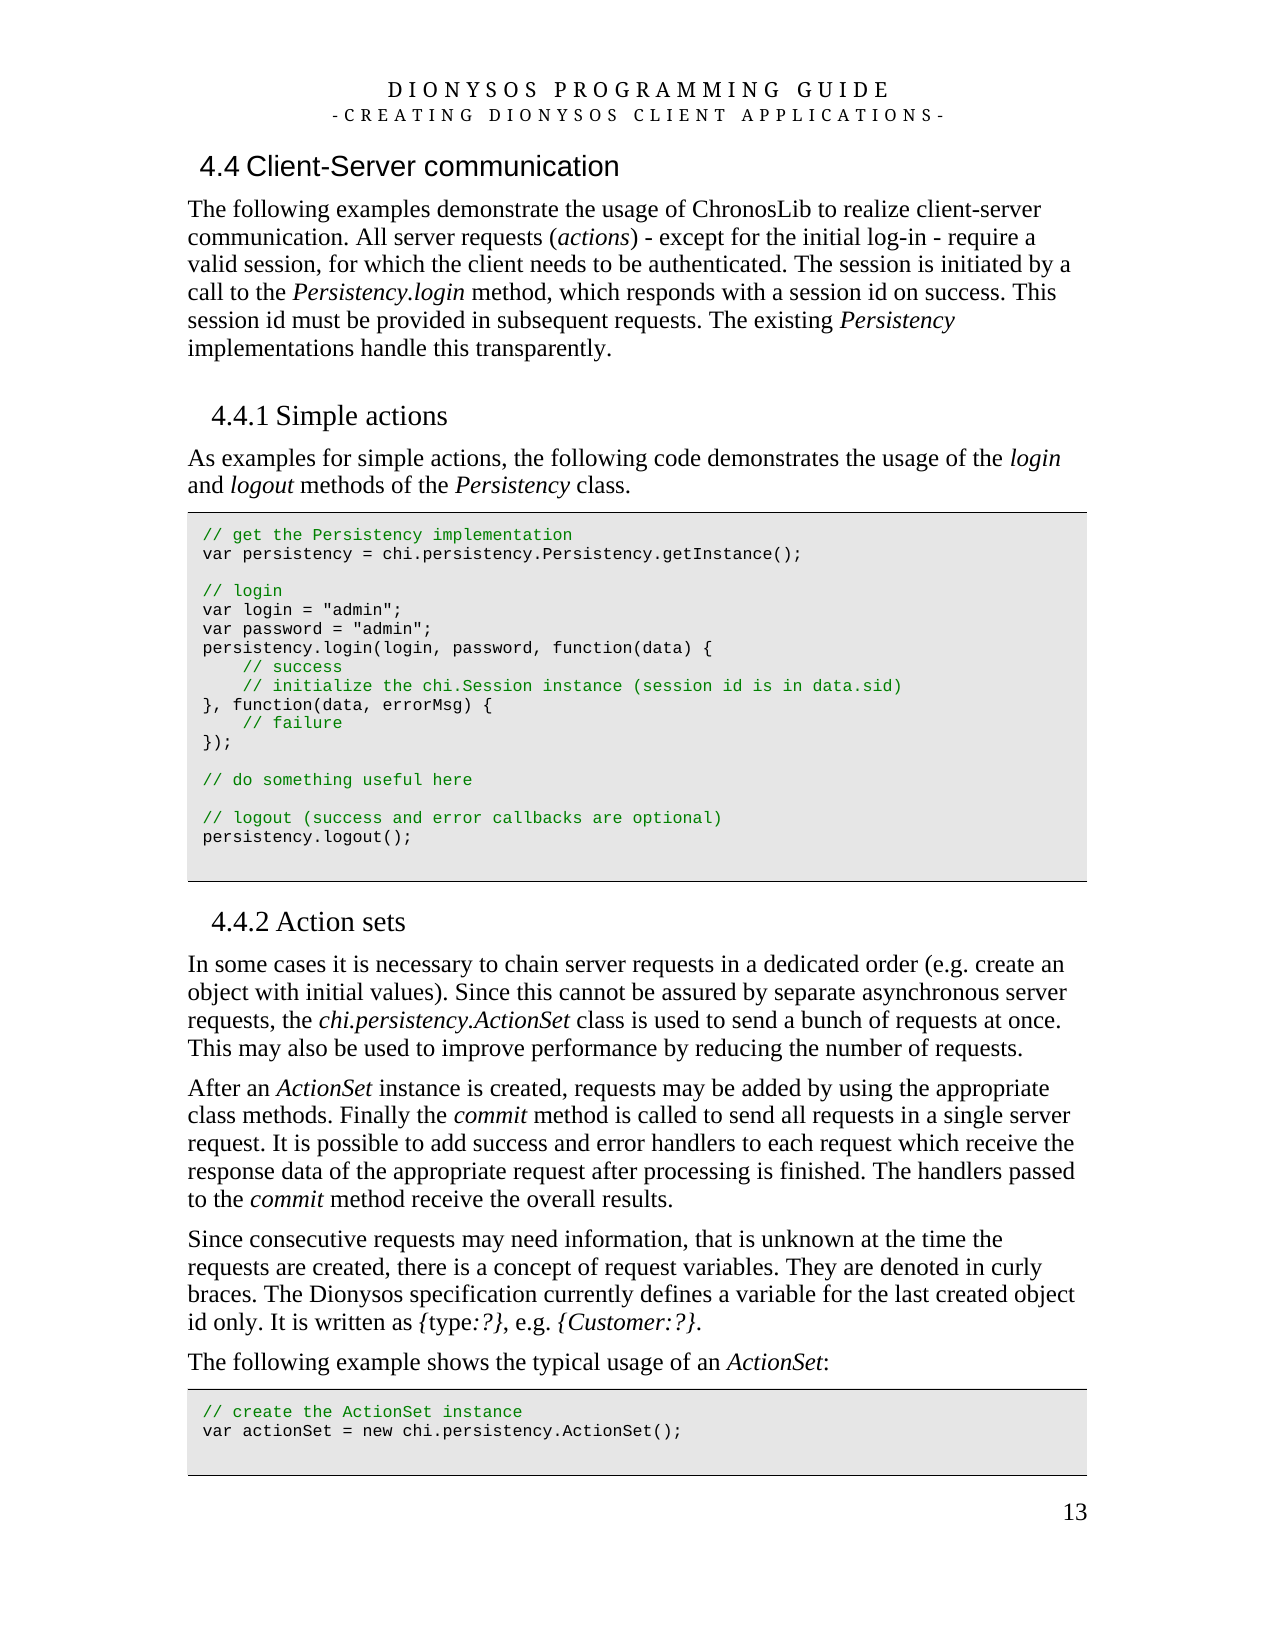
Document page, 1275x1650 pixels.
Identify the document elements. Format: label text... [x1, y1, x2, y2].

text The following example shows the typical usage of an ActionSet: [187, 1348, 1087, 1376]
text After an ActionSet instance is created, requests may be added by using the appropriate class methods. Finally the commit method is called to send all requests in a single server request. It is possible to add success and error handlers to each request which receive the response data of the appropriate request after processing is finished. The handlers passed to the commit method receive the overall results. [187, 1074, 1087, 1212]
text // initialize the chi.Session instance (session id is in data.sid) [187, 662, 1087, 681]
text }, function(data, errorMsg) { [187, 681, 1087, 700]
text Since consecutive requests may need information, that is unknown at the time the requests are created, there is a concept of request variables. They are denoted in curly braces. The Dionysos specification currently defines a variable for the last created object id only. It is written as {type:?}, e.g. {Customer:?}. [187, 1225, 1087, 1336]
text var login = "admin"; [187, 587, 1087, 606]
text The following examples demonstrate the usage of ChronosLib to realize client-server communication. All server requests (actions) - except for the initial log-in - require a valid session, for which the client needs to be authenticated. The session is initiated by a call to the Persistency.login method, which responds with a session id on success. This session id must be provided in subsequent requests. The existing Persistency implementations handle this transparently. [187, 195, 1087, 361]
text persistency.login(login, password, function(data) { [187, 625, 1087, 643]
text persistency.logout(); [187, 813, 1087, 832]
subtitle Action sets [187, 906, 1087, 938]
subtitle Client-Server communication [187, 150, 1087, 183]
text // get the Persistency implementation [187, 513, 1087, 530]
text // do something useful here [187, 757, 1087, 776]
text // login [187, 568, 1087, 587]
text // success [187, 643, 1087, 662]
text // create the ActionSet instance [187, 1390, 1087, 1407]
text // logout (success and error callbacks are optional) [187, 794, 1087, 813]
text In some cases it is necessary to chain server requests in a dedicated order (e.g. create an object with initial values). Since this cannot be assured by separate asynchronous server requests, the chi.persistency.ActionSet class is used to send a bunch of requests at once. This may also be used to improve performance by reducing the number of requests. [187, 951, 1087, 1061]
text // failure [187, 700, 1087, 719]
subtitle Simple actions [187, 399, 1087, 431]
text var persistency = chi.persistency.Persistency.getInstance(); [187, 530, 1087, 549]
text var password = "admin"; [187, 606, 1087, 625]
text }); [187, 719, 1087, 738]
text var actionSet = new chi.persistency.ActionSet(); [187, 1407, 1087, 1426]
text As examples for simple actions, the following code demonstrates the usage of the login and logout methods of the Persistency class. [187, 444, 1087, 499]
